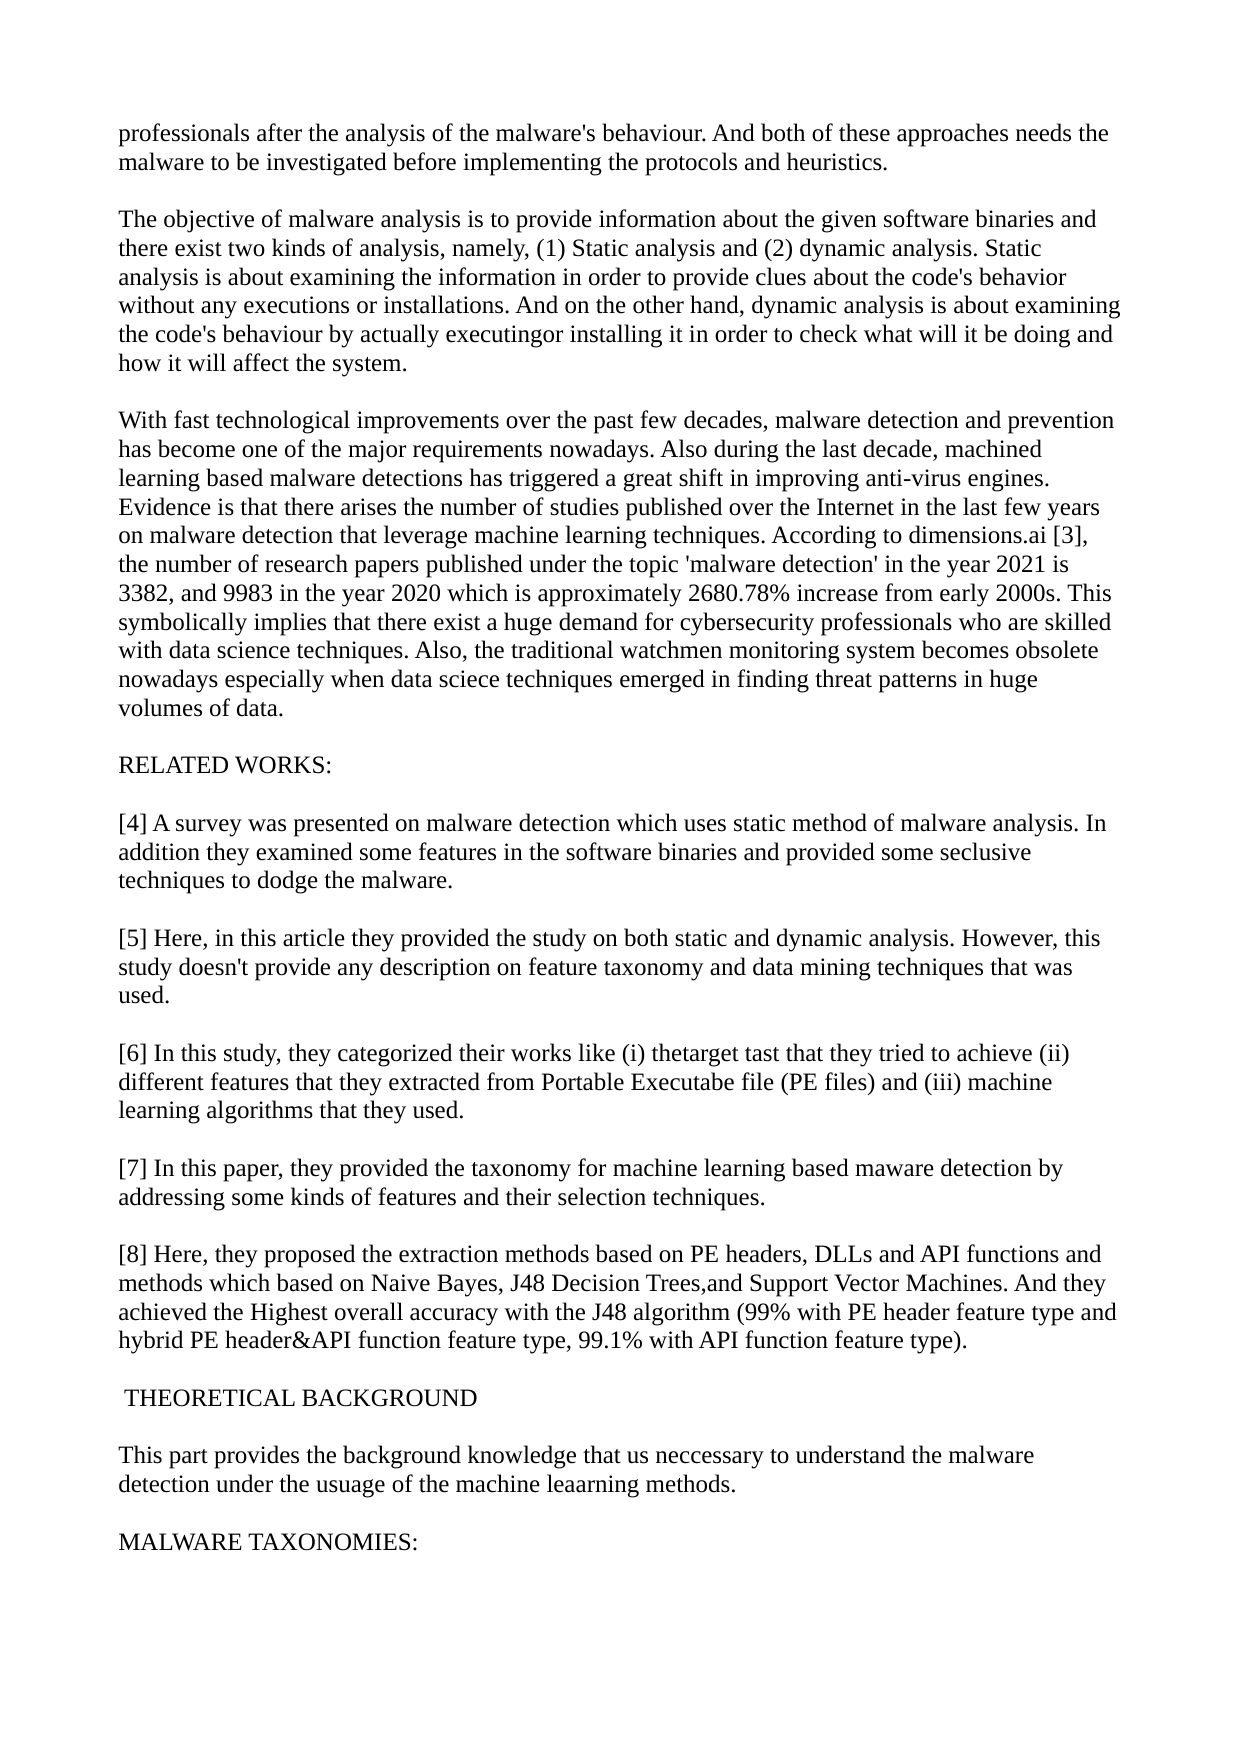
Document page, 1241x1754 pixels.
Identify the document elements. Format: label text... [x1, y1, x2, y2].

text professionals after the analysis of the malware's behaviour. And both of these approaches needs the malware to be investigated before implementing the protocols and heuristics. [118, 118, 1122, 176]
text RELATED WORKS: [118, 751, 1122, 779]
text The objective of malware analysis is to provide information about the given software binaries and there exist two kinds of analysis, namely, (1) Static analysis and (2) dynamic analysis. Static analysis is about examining the information in order to provide clues about the code's behavior without any executions or installations. And on the other hand, dynamic analysis is about examining the code's behaviour by actually executingor installing it in order to check what will it be doing and how it will affect the system. [118, 204, 1122, 377]
text [8] Here, they proposed the extraction methods based on PE headers, DLLs and API functions and methods which based on Naive Bayes, J48 Decision Trees,and Support Vector Machines. And they achieved the Highest overall accuracy with the J48 algorithm (99% with PE header feature type and hybrid PE header&API function feature type, 99.1% with API function feature type). [118, 1239, 1122, 1354]
text MALWARE TAXONOMIES: [118, 1527, 1122, 1556]
text [5] Here, in this article they provided the study on both static and dynamic analysis. However, this study doesn't provide any description on feature taxonomy and data mining techniques that was used. [118, 923, 1122, 1009]
text [4] A survey was presented on malware detection which uses static method of malware analysis. In addition they examined some features in the software binaries and provided some seclusive techniques to dodge the malware. [118, 808, 1122, 894]
text THEORETICAL BACKGROUND [118, 1383, 1122, 1412]
text [7] In this paper, they provided the taxonomy for machine learning based maware detection by addressing some kinds of features and their selection techniques. [118, 1153, 1122, 1211]
text [6] In this study, they categorized their works like (i) thetarget tast that they tried to achieve (ii) different features that they extracted from Portable Executabe file (PE files) and (iii) machine learning algorithms that they used. [118, 1038, 1122, 1124]
text This part provides the background knowledge that us neccessary to understand the malware detection under the usuage of the machine leaarning methods. [118, 1441, 1122, 1498]
text With fast technological improvements over the past few decades, malware detection and prevention has become one of the major requirements nowadays. Also during the last decade, machined learning based malware detections has triggered a great shift in improving anti-virus engines. Evidence is that there arises the number of studies published over the Internet in the last few years on malware detection that leverage machine learning techniques. According to dimensions.ai [3], the number of research papers published under the topic 'malware detection' in the year 2021 is 3382, and 9983 in the year 2020 which is approximately 2680.78% increase from early 2000s. This symbolically implies that there exist a huge demand for cybersecurity professionals who are skilled with data science techniques. Also, the traditional watchmen monitoring system becomes obsolete nowadays especially when data sciece techniques emerged in finding threat patterns in huge volumes of data. [118, 406, 1122, 722]
